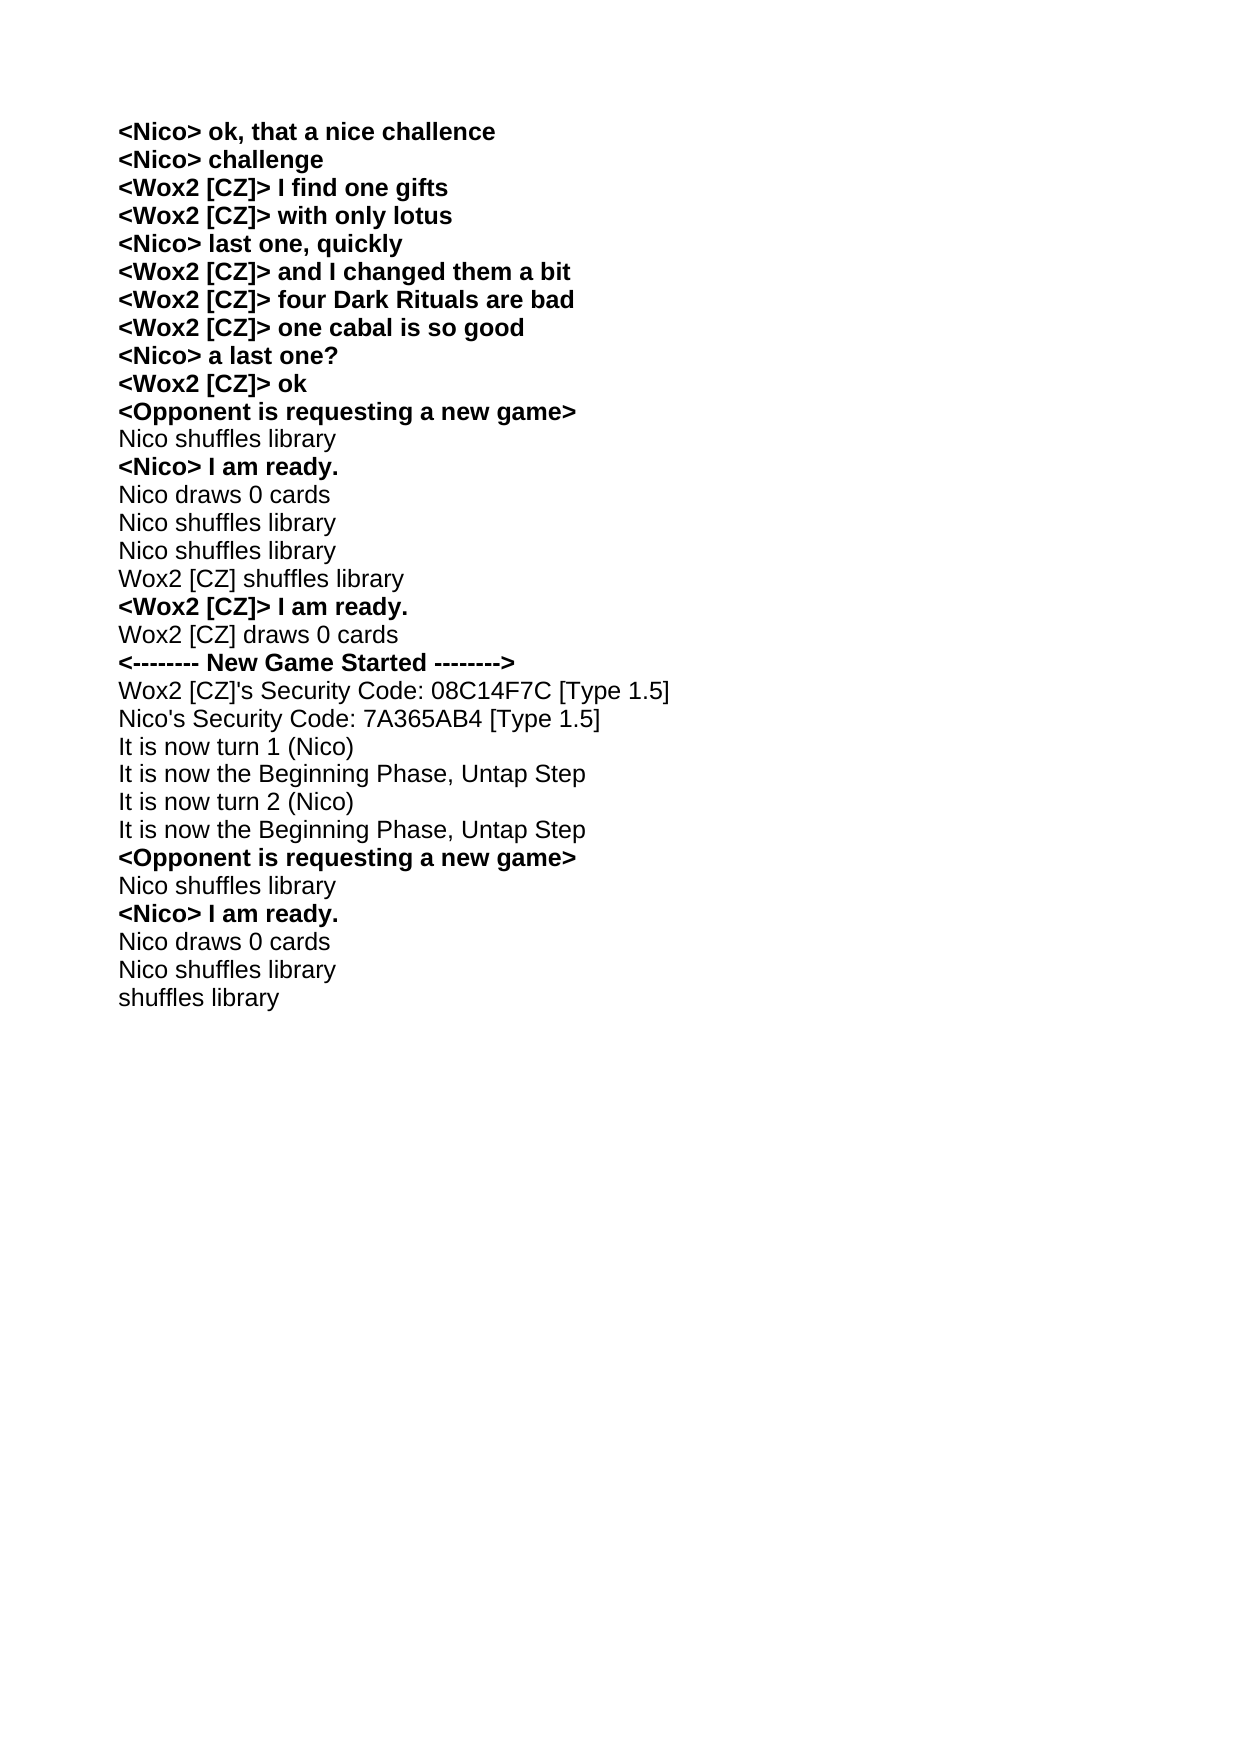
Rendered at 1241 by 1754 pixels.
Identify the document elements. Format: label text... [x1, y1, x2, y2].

text Wox2 [CZ] shuffles library [118, 565, 1122, 593]
text <Wox2 [CZ]> ok [118, 369, 1122, 397]
text <-------- New Game Started --------> [118, 648, 1122, 676]
text Nico's Security Code: 7A365AB4 [Type 1.5] [118, 704, 1122, 732]
text Nico shuffles library [118, 509, 1122, 537]
text <Wox2 [CZ]> one cabal is so good [118, 313, 1122, 341]
text It is now the Beginning Phase, Untap Step [118, 816, 1122, 844]
text It is now the Beginning Phase, Untap Step [118, 760, 1122, 788]
text <Nico> I am ready. [118, 900, 1122, 928]
text <Wox2 [CZ]> I find one gifts [118, 174, 1122, 202]
text <Wox2 [CZ]> I am ready. [118, 593, 1122, 621]
text It is now turn 1 (Nico) [118, 732, 1122, 760]
text <Wox2 [CZ]> with only lotus [118, 202, 1122, 230]
text Wox2 [CZ]'s Security Code: 08C14F7C [Type 1.5] [118, 676, 1122, 704]
text <Nico> I am ready. [118, 453, 1122, 481]
text Nico shuffles library [118, 537, 1122, 565]
text <Nico> a last one? [118, 341, 1122, 369]
text <Nico> challenge [118, 146, 1122, 174]
text Nico draws 0 cards [118, 481, 1122, 509]
text <Opponent is requesting a new game> [118, 397, 1122, 425]
text <Wox2 [CZ]> four Dark Rituals are bad [118, 286, 1122, 313]
text <Nico> last one, quickly [118, 230, 1122, 258]
text Nico shuffles library [118, 956, 1122, 983]
text Nico shuffles library [118, 872, 1122, 900]
text Wox2 [CZ] draws 0 cards [118, 621, 1122, 648]
text <Nico> ok, that a nice challence [118, 118, 1122, 146]
text Nico draws 0 cards [118, 928, 1122, 956]
text shuffles library [118, 983, 1122, 1011]
text Nico shuffles library [118, 425, 1122, 453]
text It is now turn 2 (Nico) [118, 788, 1122, 816]
text <Opponent is requesting a new game> [118, 844, 1122, 872]
text <Wox2 [CZ]> and I changed them a bit [118, 258, 1122, 286]
